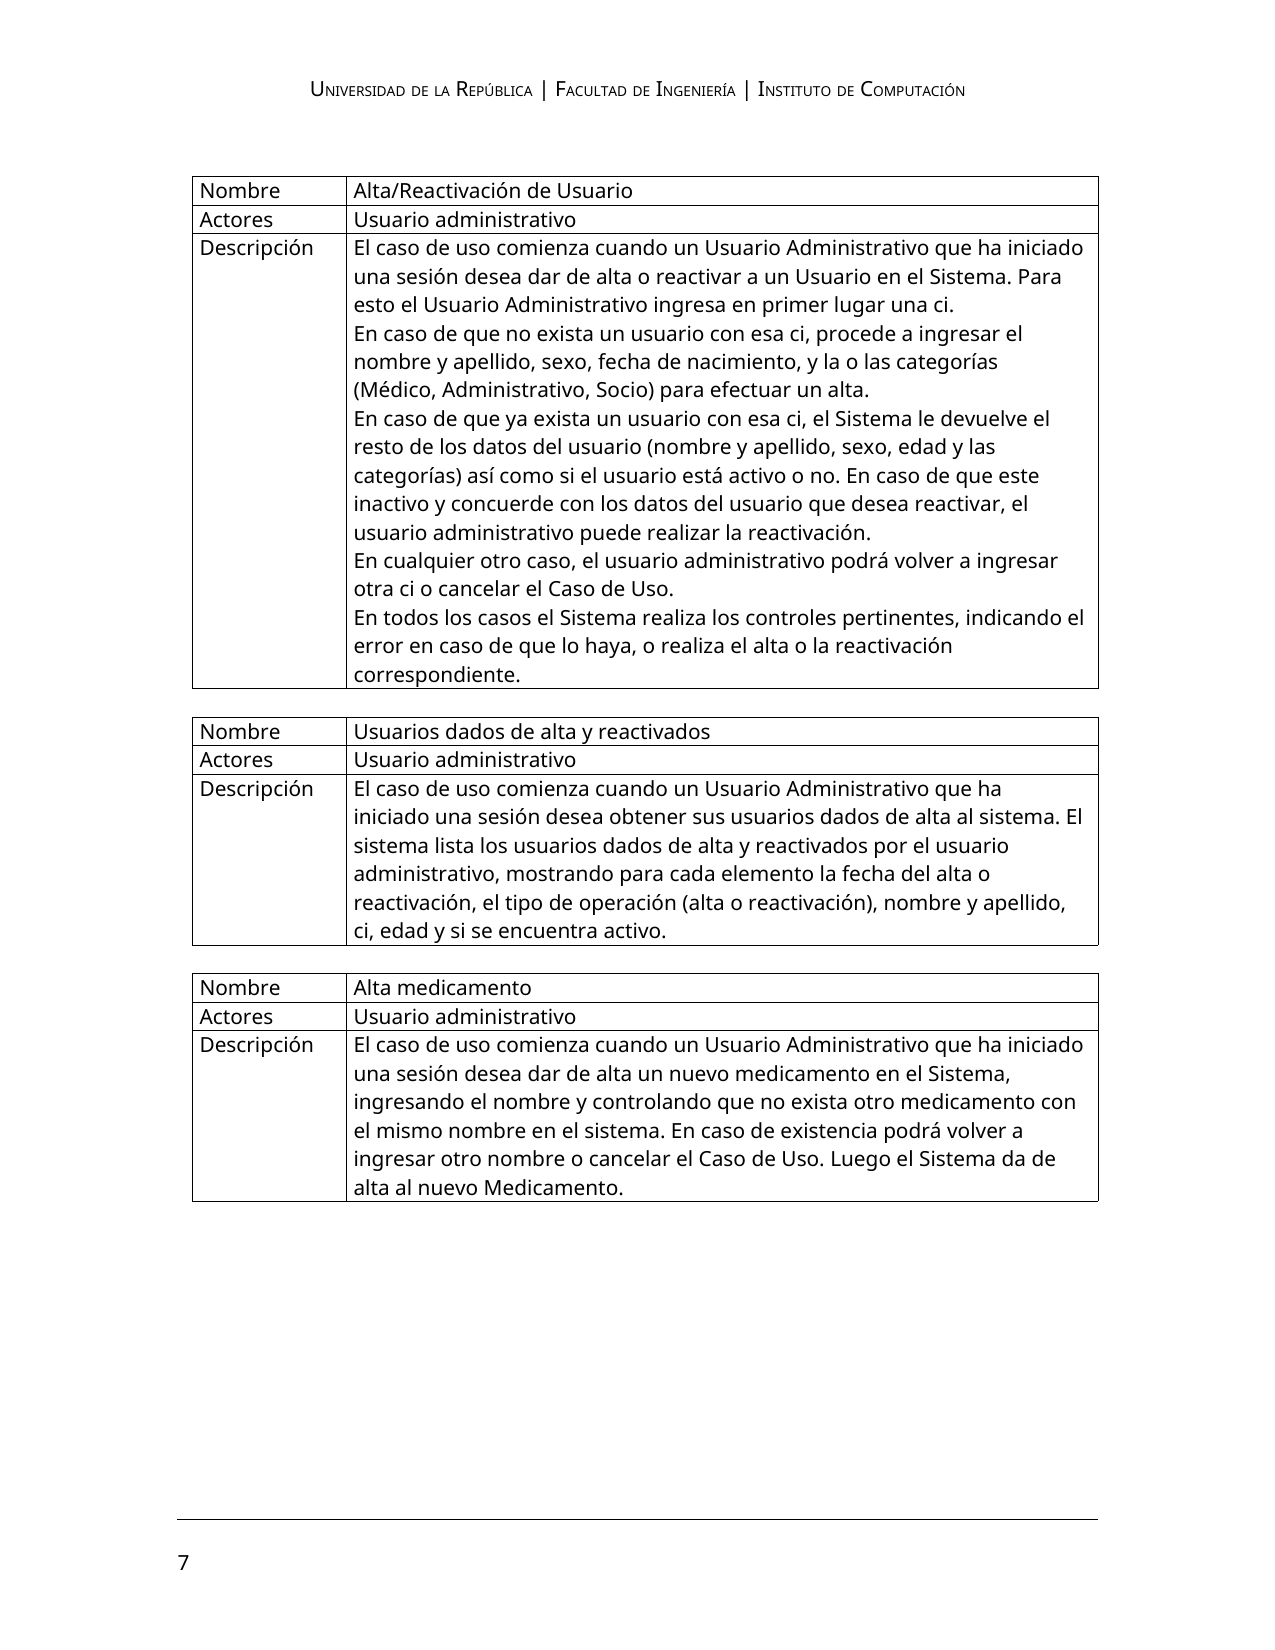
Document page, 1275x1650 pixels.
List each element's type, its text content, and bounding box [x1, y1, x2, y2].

table_header Usuarios dados de alta y reactivados [347, 718, 1098, 745]
table_cell Actores [193, 206, 346, 233]
table_header Alta medicamento [347, 974, 1098, 1002]
table_cell Descripción [193, 775, 346, 945]
table_cell Actores [193, 746, 346, 774]
table_cell Actores [193, 1003, 346, 1030]
table_cell Descripción [193, 234, 346, 688]
table_cell Usuario administrativo [347, 746, 1098, 774]
table_cell El caso de uso comienza cuando un Usuario Administrativo que ha iniciado una sesión desea dar de alta o reactivar a un Usuario en el Sistema. Para esto el Usuario Administrativo ingresa en primer lugar una ci. En caso de que no exista un usuario con esa ci, procede a ingresar el nombre y apellido, sexo, fecha de nacimiento, y la o las categorías (Médico, Administrativo, Socio) para efectuar un alta. En caso de que ya exista un usuario con esa ci, el Sistema le devuelve el resto de los datos del usuario (nombre y apellido, sexo, edad y las categorías) así como si el usuario está activo o no. En caso de que este inactivo y concuerde con los datos del usuario que desea reactivar, el usuario administrativo puede realizar la reactivación. En cualquier otro caso, el usuario administrativo podrá volver a ingresar otra ci o cancelar el Caso de Uso. En todos los casos el Sistema realiza los controles pertinentes, indicando el error en caso de que lo haya, o realiza el alta o la reactivación correspondiente. [347, 234, 1098, 688]
table_header Alta/Reactivación de Usuario [347, 177, 1098, 205]
table_cell El caso de uso comienza cuando un Usuario Administrativo que ha iniciado una sesión desea dar de alta un nuevo medicamento en el Sistema, ingresando el nombre y controlando que no exista otro medicamento con el mismo nombre en el sistema. En caso de existencia podrá volver a ingresar otro nombre o cancelar el Caso de Uso. Luego el Sistema da de alta al nuevo Medicamento. [347, 1031, 1098, 1201]
table_cell Descripción [193, 1031, 346, 1201]
table_header Nombre [193, 177, 346, 205]
table_cell El caso de uso comienza cuando un Usuario Administrativo que ha iniciado una sesión desea obtener sus usuarios dados de alta al sistema. El sistema lista los usuarios dados de alta y reactivados por el usuario administrativo, mostrando para cada elemento la fecha del alta o reactivación, el tipo de operación (alta o reactivación), nombre y apellido, ci, edad y si se encuentra activo. [347, 775, 1098, 945]
table_cell Usuario administrativo [347, 206, 1098, 233]
table_header Nombre [193, 974, 346, 1002]
table_header Nombre [193, 718, 346, 745]
table_cell Usuario administrativo [347, 1003, 1098, 1030]
